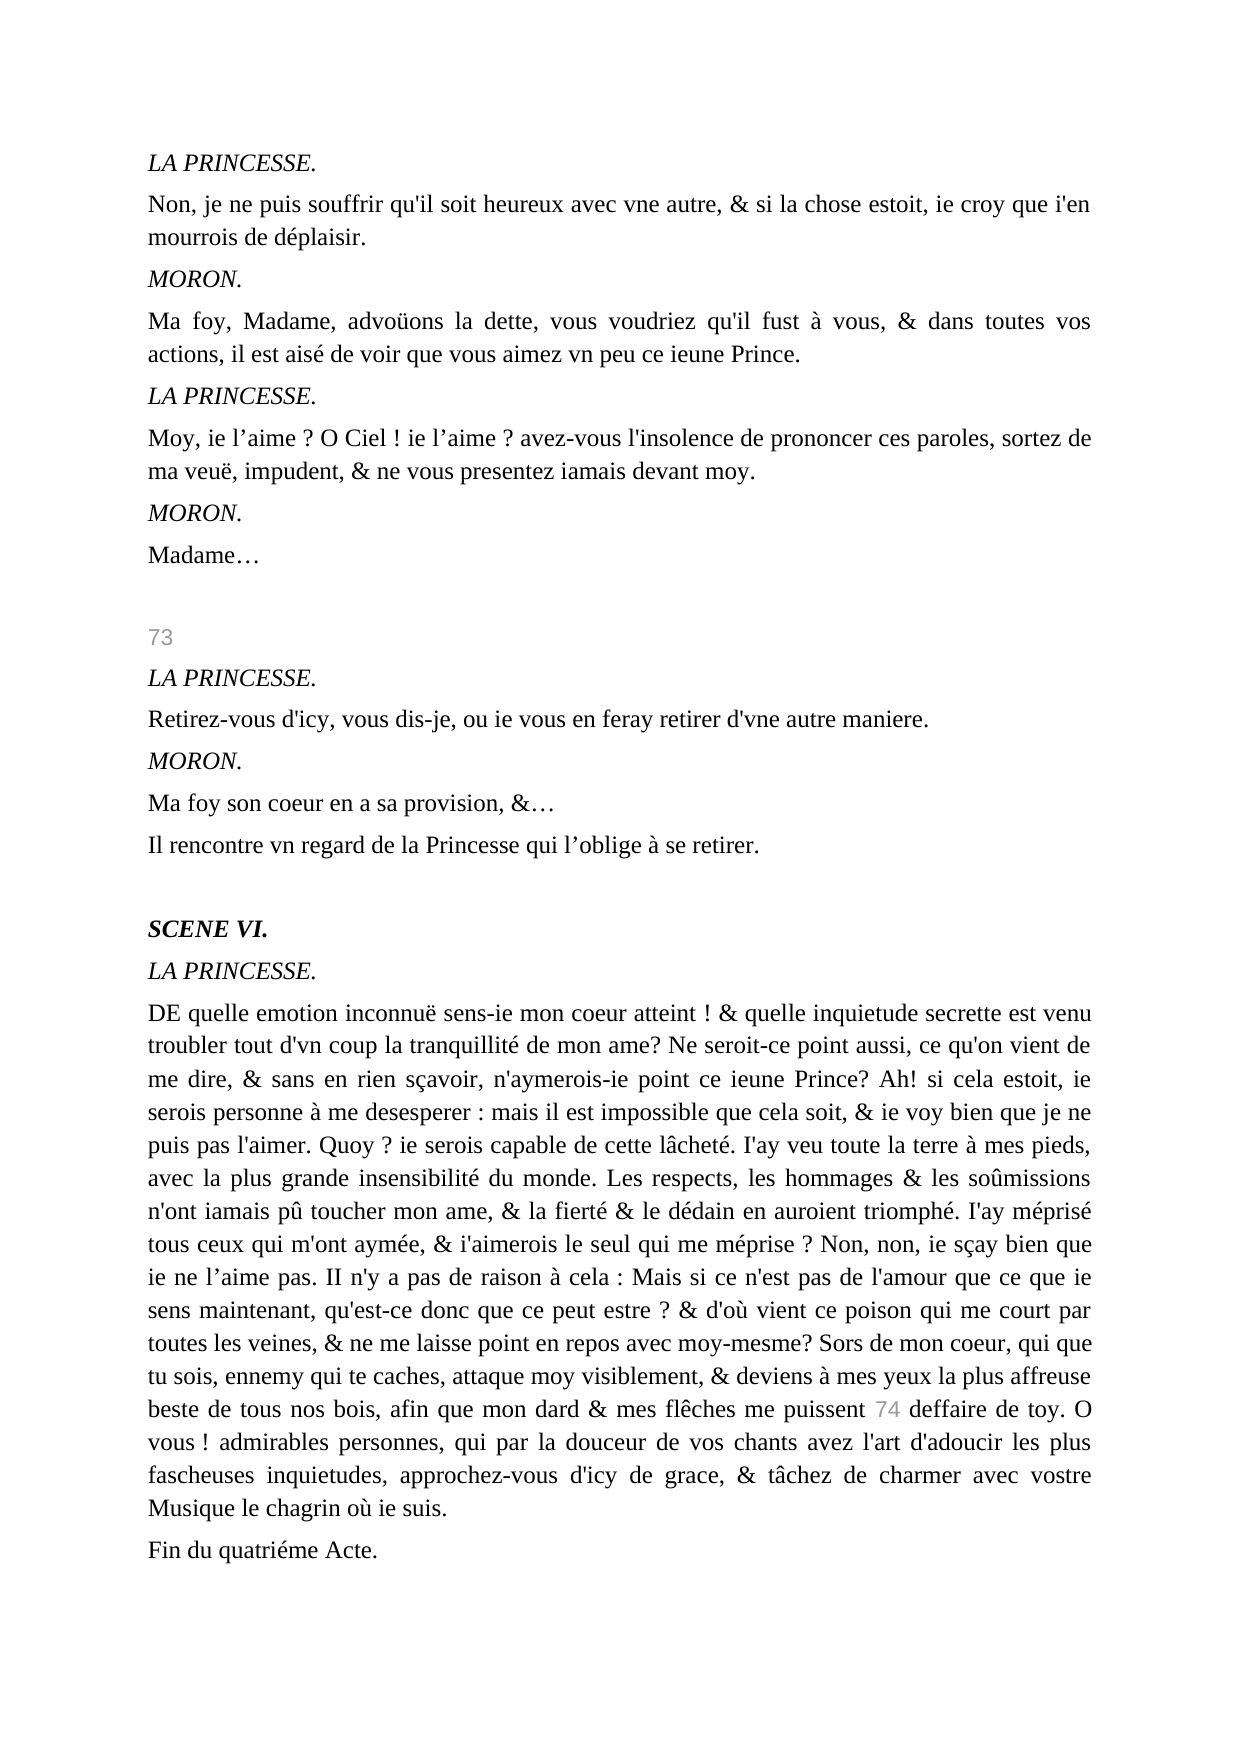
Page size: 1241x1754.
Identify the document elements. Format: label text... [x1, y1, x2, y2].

text Moy, ie l’aime ? O Ciel ! ie l’aime ? avez-vous l'insolence de prononcer ces paroles, sortez de ma veuë, impudent, & ne vous presentez iamais devant moy. [148, 423, 1093, 485]
text Ma foy, Madame, advoüons la dette, vous voudriez qu'il fust à vous, & dans toutes vos actions, il est aisé de voir que vous aimez vn peu ce ieune Prince. [148, 306, 1093, 368]
text Retirez-vous d'icy, vous dis-je, ou ie vous en feray retirer d'vne autre maniere. [148, 704, 1093, 733]
text Fin du quatriéme Acte. [148, 1535, 1093, 1563]
text MORON. [148, 264, 1093, 293]
text DE quelle emotion inconnuë sens-ie mon coeur atteint ! & quelle inquietude secrette est venu troubler tout d'vn coup la tranquillité de mon ame? Ne seroit-ce point aussi, ce qu'on vient de me dire, & sans en rien sçavoir, n'aymerois-ie point ce ieune Prince? Ah! si cela estoit, ie serois personne à me desesperer : mais il est impossible que cela soit, & ie voy bien que je ne puis pas l'aimer. Quoy ? ie serois capable de cette lâcheté. I'ay veu toute la terre à mes pieds, avec la plus grande insensibilité du monde. Les respects, les hommages & les soûmissions n'ont iamais pû toucher mon ame, & la fierté & le dédain en auroient triomphé. I'ay méprisé tous ceux qui m'ont aymée, & i'aimerois le seul qui me méprise ? Non, non, ie sçay bien que ie ne l’aime pas. II n'y a pas de raison à cela : Mais si ce n'est pas de l'amour que ce que ie sens maintenant, qu'est-ce donc que ce peut estre ? & d'où vient ce poison qui me court par toutes les veines, & ne me laisse point en repos avec moy-mesme? Sors de mon coeur, qui que tu sois, ennemy qui te caches, attaque moy visiblement, & deviens à mes yeux la plus affreuse beste de tous nos bois, afin que mon dard & mes flêches me puissent 74 deffaire de toy. O vous ! admirables personnes, qui par la douceur de vos chants avez l'art d'adoucir les plus fascheuses inquietudes, approchez-vous d'icy de grace, & tâchez de charmer avec vostre Musique le chagrin où ie suis. [148, 998, 1093, 1522]
text 73 [148, 623, 1093, 650]
text LA PRINCESSE. [148, 148, 1093, 176]
text SCENE VI. [148, 914, 1093, 943]
text LA PRINCESSE. [148, 956, 1093, 984]
text MORON. [148, 746, 1093, 775]
text Non, je ne puis souffrir qu'il soit heureux avec vne autre, & si la chose estoit, ie croy que i'en mourrois de déplaisir. [148, 189, 1093, 251]
text LA PRINCESSE. [148, 663, 1093, 691]
text Madame… [148, 540, 1093, 568]
text Ma foy son coeur en a sa provision, &… [148, 788, 1093, 817]
text MORON. [148, 498, 1093, 527]
text LA PRINCESSE. [148, 381, 1093, 410]
text Il rencontre vn regard de la Princesse qui l’oblige à se retirer. [148, 830, 1093, 859]
